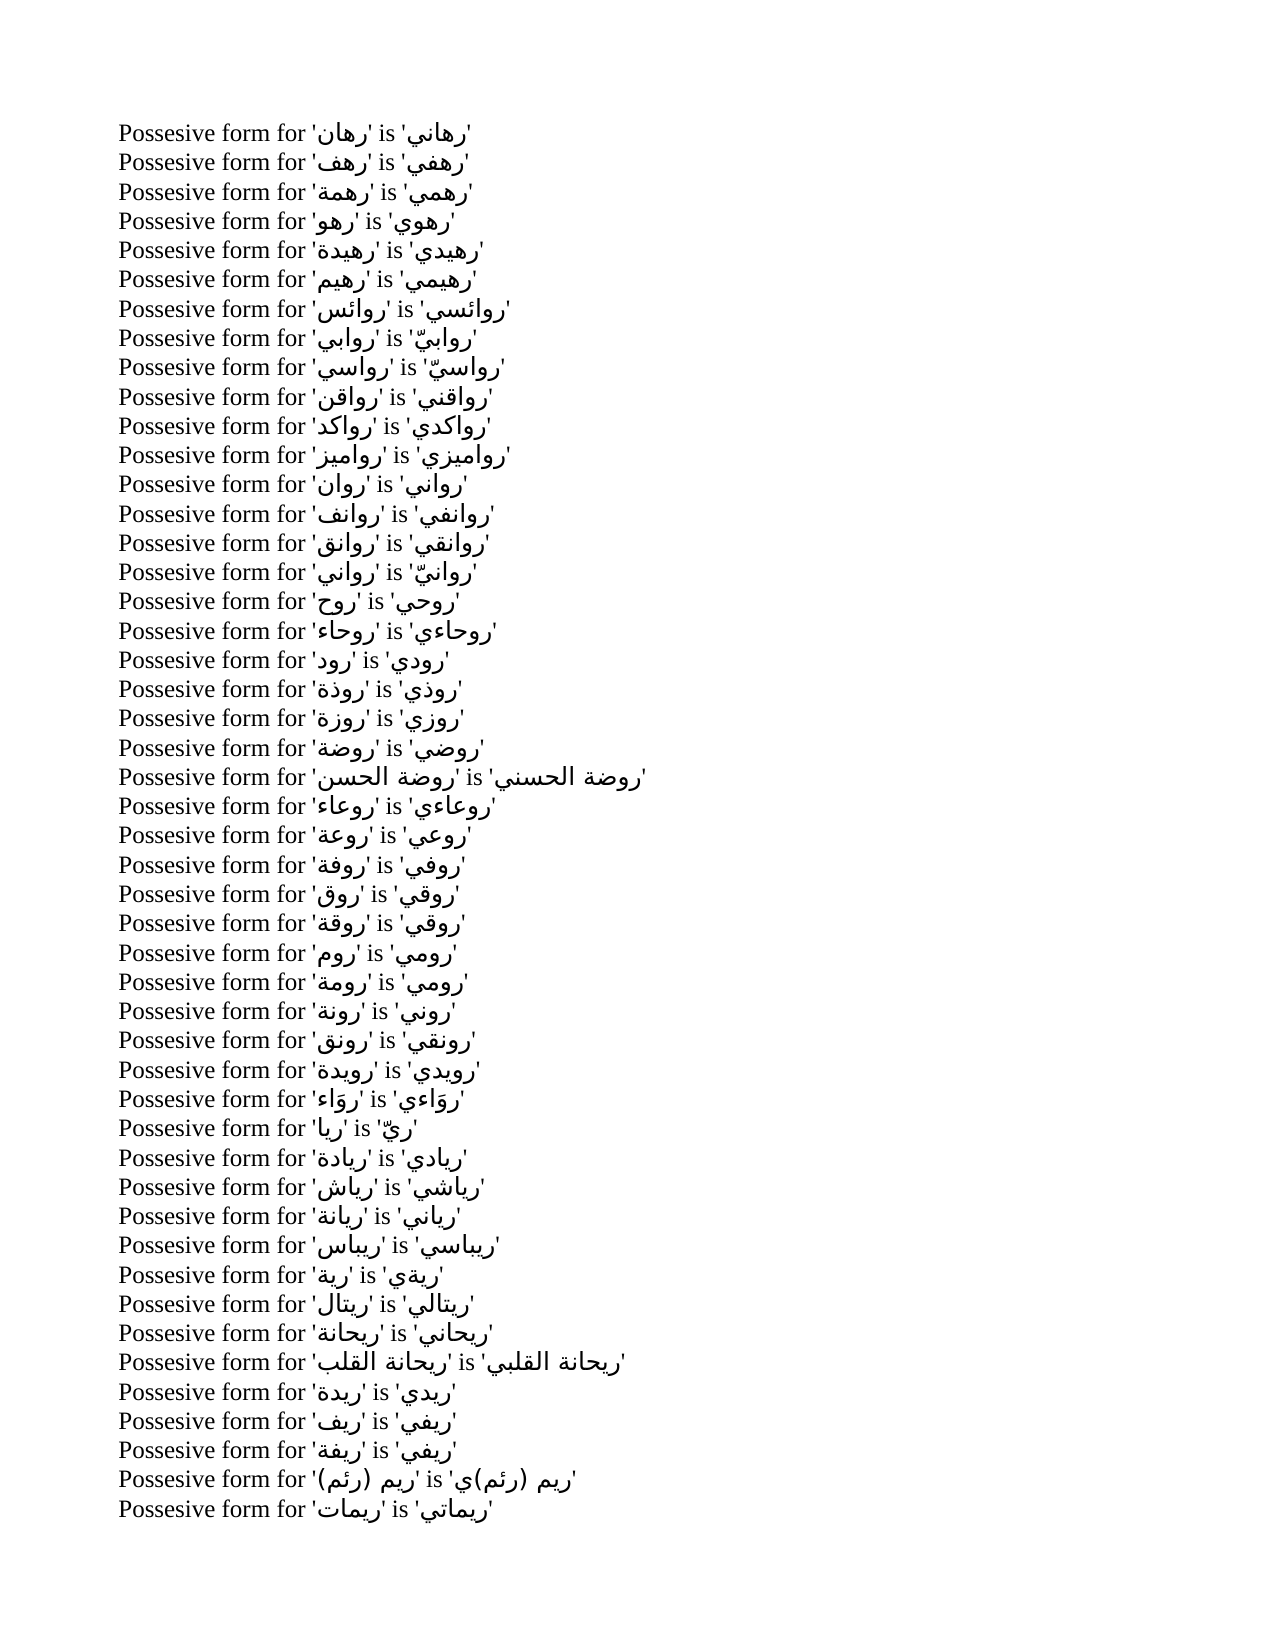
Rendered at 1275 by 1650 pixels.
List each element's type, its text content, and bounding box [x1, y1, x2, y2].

text Possesive form for 'روانف' is 'روانفي' [118, 499, 1157, 528]
text Possesive form for 'ريفة' is 'ريفي' [118, 1435, 1157, 1464]
text Possesive form for 'رويدة' is 'رويدي' [118, 1055, 1157, 1084]
text Possesive form for 'روان' is 'رواني' [118, 469, 1157, 499]
text Possesive form for 'رواقن' is 'رواقني' [118, 382, 1157, 411]
text Possesive form for 'روق' is 'روقي' [118, 879, 1157, 908]
text Possesive form for 'ريباس' is 'ريباسي' [118, 1230, 1157, 1260]
text Possesive form for 'رهف' is 'رهفي' [118, 147, 1157, 177]
text Possesive form for 'روعة' is 'روعي' [118, 821, 1157, 850]
text Possesive form for 'روم' is 'رومي' [118, 938, 1157, 967]
text Possesive form for 'ريمات' is 'ريماتي' [118, 1494, 1157, 1523]
text Possesive form for 'روائس' is 'روائسي' [118, 294, 1157, 323]
text Possesive form for 'رواكد' is 'رواكدي' [118, 411, 1157, 440]
text Possesive form for 'روابي' is 'روابيّ' [118, 323, 1157, 352]
text Possesive form for 'رهان' is 'رهاني' [118, 118, 1157, 147]
text Possesive form for 'رومة' is 'رومي' [118, 967, 1157, 996]
text Possesive form for 'روفة' is 'روفي' [118, 850, 1157, 879]
text Possesive form for 'ريدة' is 'ريدي' [118, 1377, 1157, 1406]
text Possesive form for 'روقة' is 'روقي' [118, 908, 1157, 938]
text Possesive form for 'ريحانة' is 'ريحاني' [118, 1318, 1157, 1347]
text Possesive form for 'ريا' is 'ريّ' [118, 1113, 1157, 1143]
text Possesive form for 'رونق' is 'رونقي' [118, 1026, 1157, 1055]
text Possesive form for 'ريحانة القلب' is 'ريحانة القلبي' [118, 1347, 1157, 1377]
text Possesive form for 'روحاء' is 'روحاءي' [118, 616, 1157, 645]
text Possesive form for 'روضة الحسن' is 'روضة الحسني' [118, 762, 1157, 791]
text Possesive form for 'رهيدة' is 'رهيدي' [118, 235, 1157, 264]
text Possesive form for 'رهمة' is 'رهمي' [118, 177, 1157, 206]
text Possesive form for 'ريم (رئم)' is 'ريم (رئم)ي' [118, 1464, 1157, 1494]
text Possesive form for 'ريادة' is 'ريادي' [118, 1143, 1157, 1172]
text Possesive form for 'رود' is 'رودي' [118, 645, 1157, 674]
text Possesive form for 'ريانة' is 'رياني' [118, 1201, 1157, 1230]
text Possesive form for 'رياش' is 'رياشي' [118, 1172, 1157, 1201]
text Possesive form for 'روح' is 'روحي' [118, 586, 1157, 616]
text Possesive form for 'ريف' is 'ريفي' [118, 1406, 1157, 1435]
text Possesive form for 'رواسي' is 'رواسيّ' [118, 352, 1157, 382]
text Possesive form for 'روزة' is 'روزي' [118, 703, 1157, 733]
text Possesive form for 'رواميز' is 'رواميزي' [118, 440, 1157, 469]
text Possesive form for 'روذة' is 'روذي' [118, 674, 1157, 703]
text Possesive form for 'رهيم' is 'رهيمي' [118, 264, 1157, 294]
text Possesive form for 'رواني' is 'روانيّ' [118, 557, 1157, 586]
text Possesive form for 'رهو' is 'رهوي' [118, 206, 1157, 235]
text Possesive form for 'روعاء' is 'روعاءي' [118, 791, 1157, 821]
text Possesive form for 'روانق' is 'روانقي' [118, 528, 1157, 557]
text Possesive form for 'رونة' is 'روني' [118, 996, 1157, 1026]
text Possesive form for 'روضة' is 'روضي' [118, 733, 1157, 762]
text Possesive form for 'رية' is 'ريةي' [118, 1260, 1157, 1289]
text Possesive form for 'ريتال' is 'ريتالي' [118, 1289, 1157, 1318]
text Possesive form for 'روَاء' is 'روَاءي' [118, 1084, 1157, 1113]
